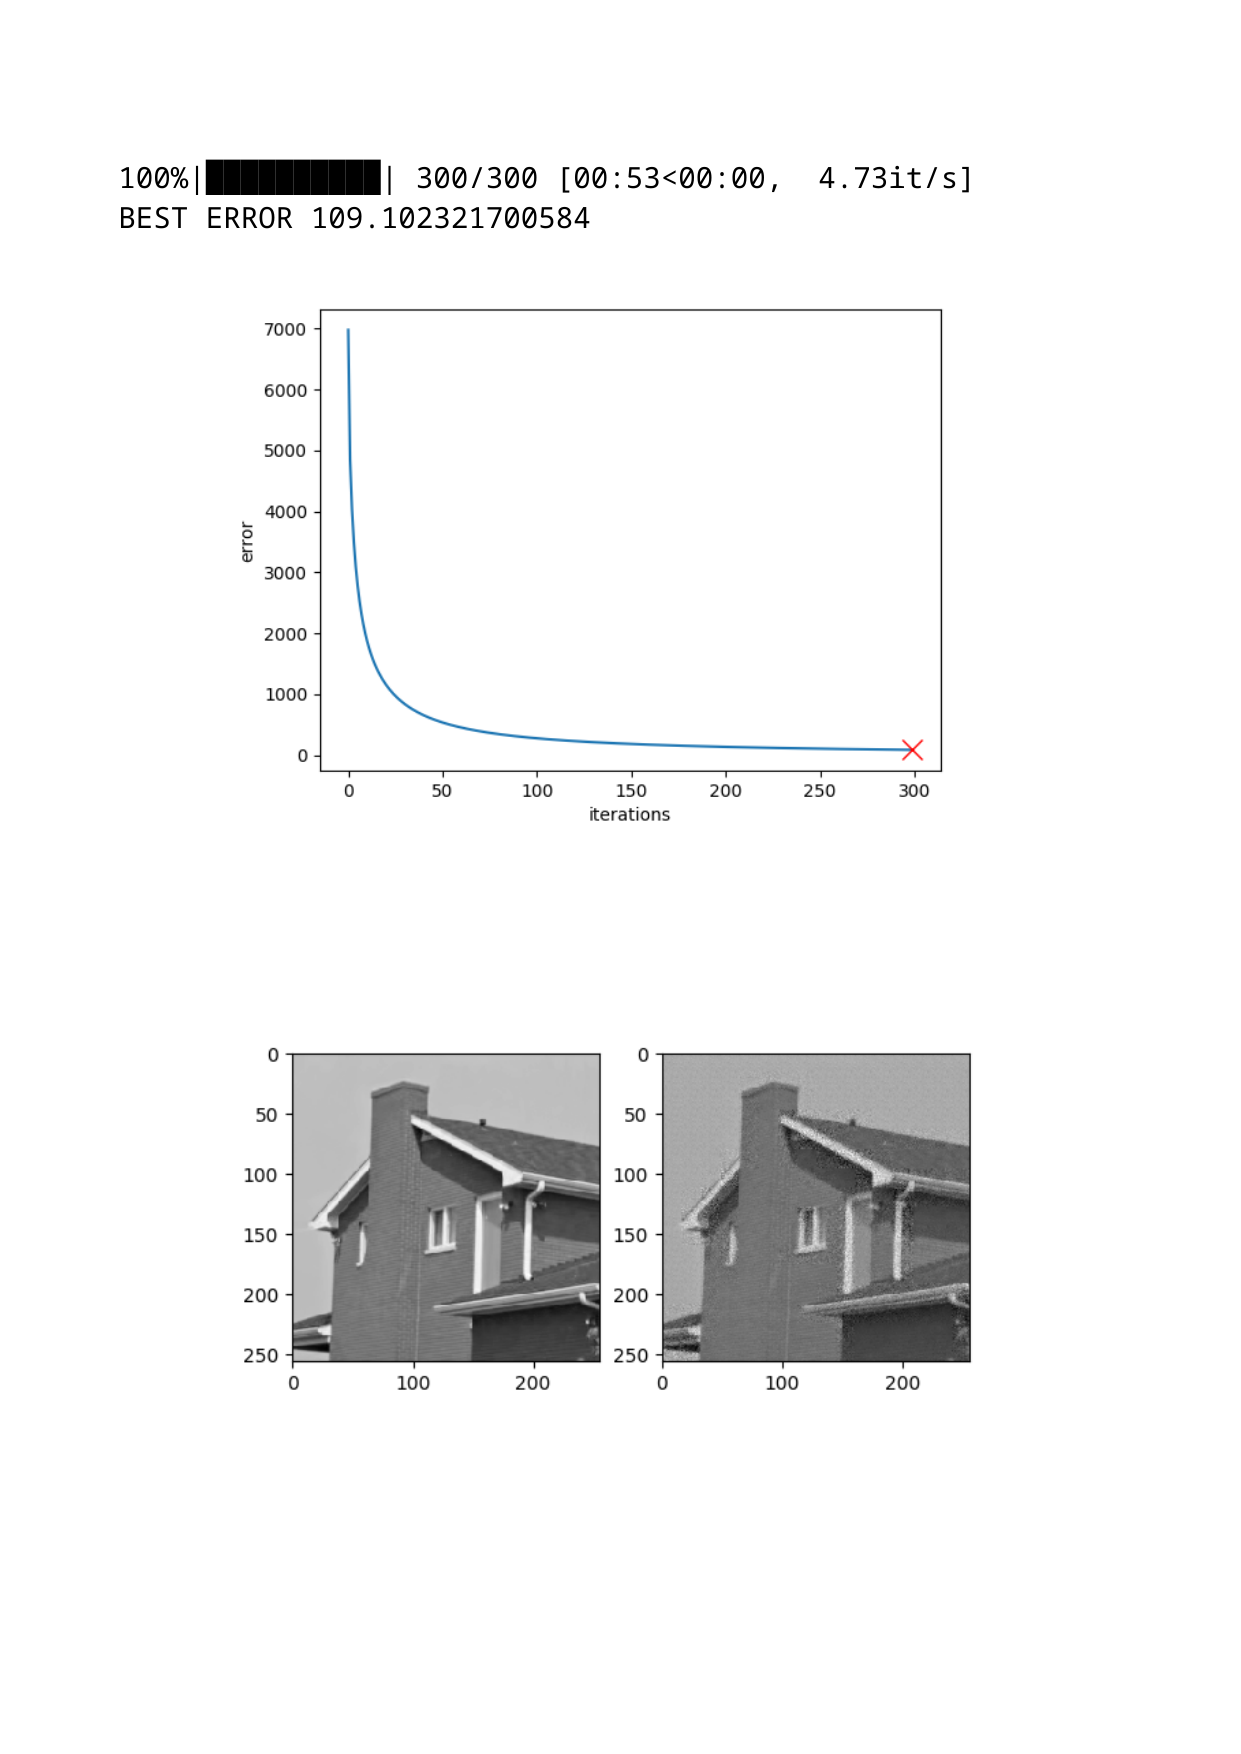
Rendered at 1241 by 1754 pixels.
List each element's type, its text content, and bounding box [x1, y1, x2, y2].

picture [183, 876, 1057, 1532]
picture [220, 237, 1020, 837]
text BEST ERROR 109.102321700584 [118, 197, 1122, 237]
text 100%|██████████| 300/300 [00:53<00:00, 4.73it/s] [118, 158, 1122, 197]
